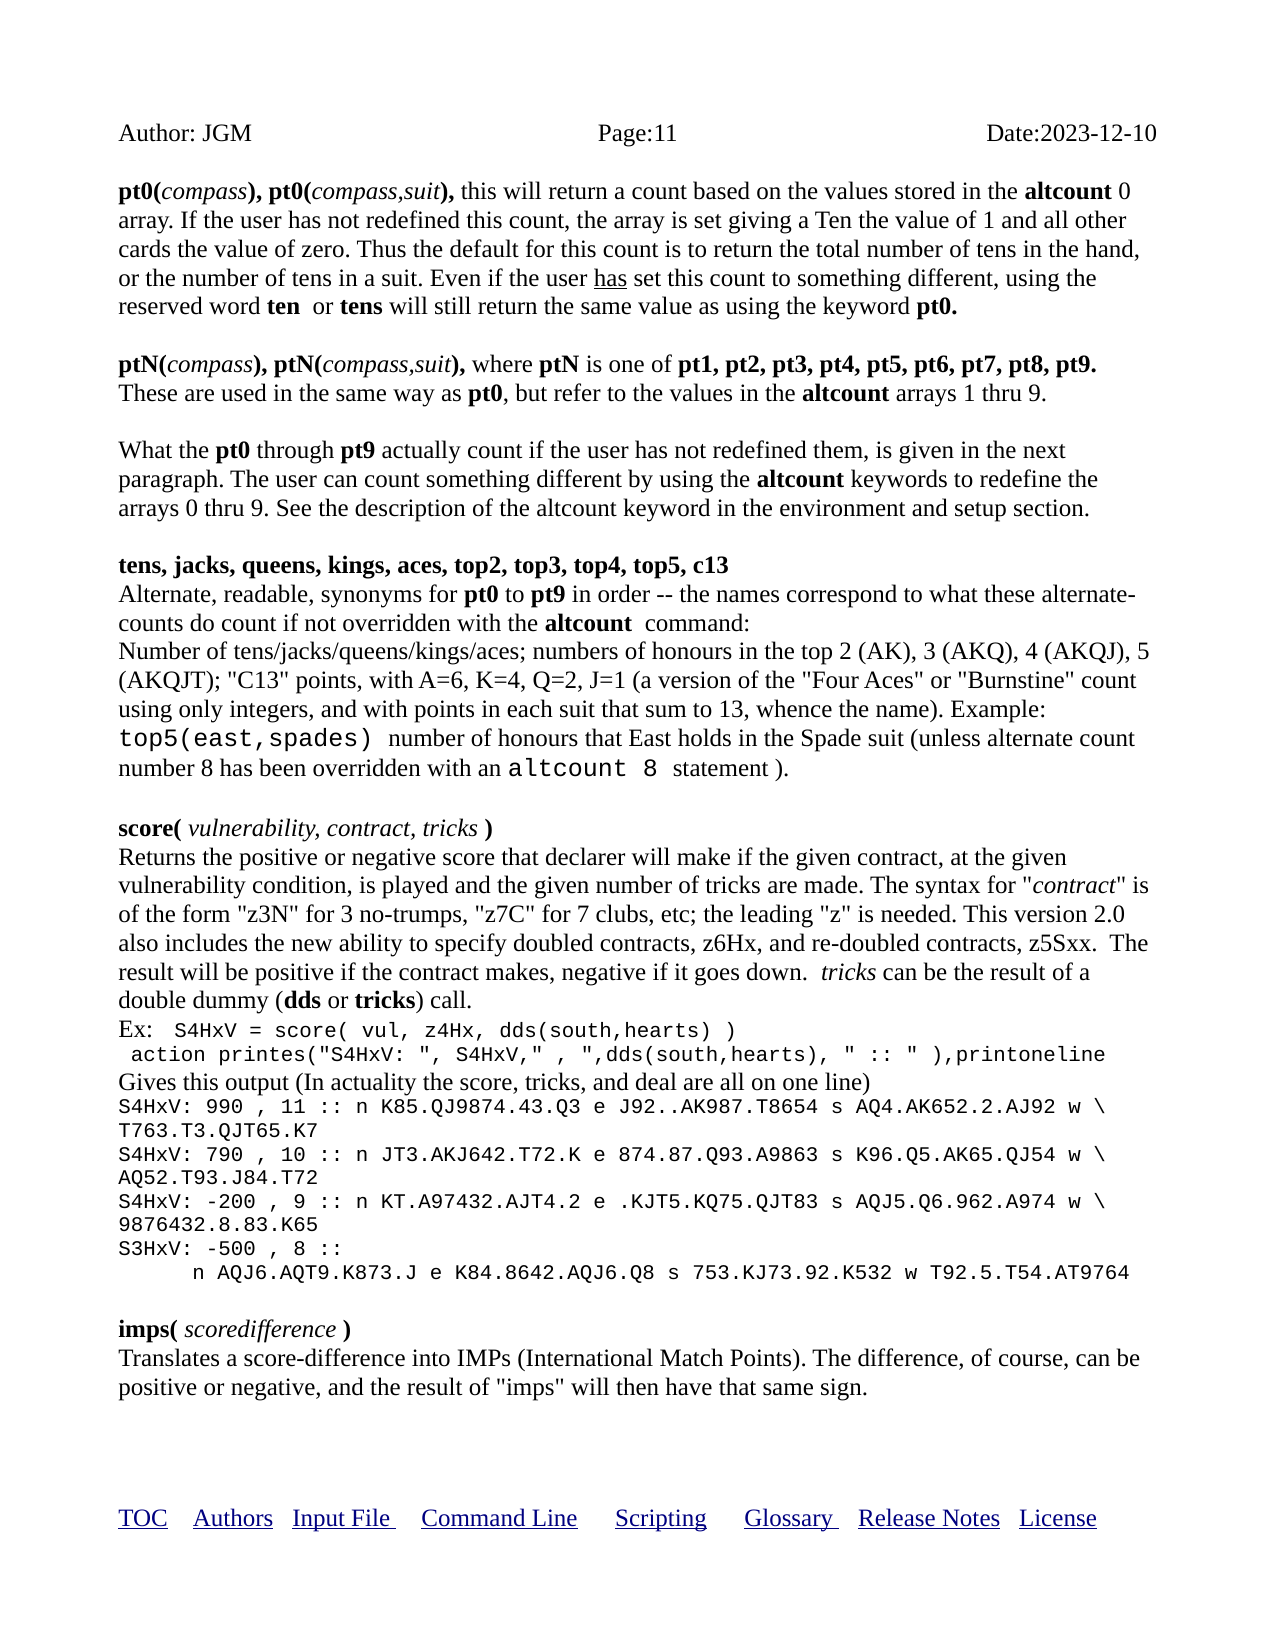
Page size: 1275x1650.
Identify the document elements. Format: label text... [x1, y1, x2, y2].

text n AQJ6.AQT9.K873.J e K84.8642.AQJ6.Q8 s 753.KJ73.92.K532 w T92.5.T54.AT9764 [118, 1262, 1157, 1285]
text tens, jacks, queens, kings, aces, top2, top3, top4, top5, c13 Alternate, readable, synonyms for pt0 to pt9 in order -- the names correspond to what these alternate-counts do count if not overridden with the altcount command: [118, 550, 1157, 636]
text S4HxV: -200 , 9 :: n KT.A97432.AJT4.2 e .KJT5.KQ75.QJT83 s AQJ5.Q6.962.A974 w \9876432.8.83.K65 [118, 1191, 1157, 1238]
text Gives this output (In actuality the score, tricks, and deal are all on one line) [118, 1067, 1157, 1096]
text imps( scoredifference ) Translates a score-difference into IMPs (International Match Points). The difference, of course, can be positive or negative, and the result of "imps" will then have that same sign. [118, 1314, 1157, 1400]
text pt0(compass), pt0(compass,suit), this will return a count based on the values stored in the altcount 0 array. If the user has not redefined this count, the array is set giving a Ten the value of 1 and all other cards the value of zero. Thus the default for this count is to return the total number of tens in the hand, or the number of tens in a suit. Even if the user has set this count to something different, using the reserved word ten or tens will still return the same value as using the keyword pt0. [118, 176, 1157, 320]
text Number of tens/jacks/queens/kings/aces; numbers of honours in the top 2 (AK), 3 (AKQ), 4 (AKQJ), 5 (AKQJT); "C13" points, with A=6, K=4, Q=2, J=1 (a version of the "Four Aces" or "Burnstine" count using only integers, and with points in each suit that sum to 13, whence the name). Example: top5(east,spades) number of honours that East holds in the Spade suit (unless alternate count number 8 has been overridden with an altcount 8 statement ). [118, 636, 1157, 784]
text S3HxV: -500 , 8 :: [118, 1238, 1157, 1262]
text S4HxV: 990 , 11 :: n K85.QJ9874.43.Q3 e J92..AK987.T8654 s AQ4.AK652.2.AJ92 w \T763.T3.QJT65.K7 [118, 1096, 1157, 1143]
text ptN(compass), ptN(compass,suit), where ptN is one of pt1, pt2, pt3, pt4, pt5, pt6, pt7, pt8, pt9. These are used in the same way as pt0, but refer to the values in the altcount arrays 1 thru 9. [118, 349, 1157, 406]
text S4HxV: 790 , 10 :: n JT3.AKJ642.T72.K e 874.87.Q93.A9863 s K96.Q5.AK65.QJ54 w \ AQ52.T93.J84.T72 [118, 1143, 1157, 1191]
text action printes("S4HxV: ", S4HxV," , ",dds(south,hearts), " :: " ),printoneline [118, 1044, 1157, 1067]
text What the pt0 through pt9 actually count if the user has not redefined them, is given in the next paragraph. The user can count something different by using the altcount keywords to redefine the arrays 0 thru 9. See the description of the altcount keyword in the environment and setup section. [118, 435, 1157, 521]
text score( vulnerability, contract, tricks ) Returns the positive or negative score that declarer will make if the given contract, at the given vulnerability condition, is played and the given number of tricks are made. The syntax for "contract" is of the form "z3N" for 3 no-trumps, "z7C" for 7 clubs, etc; the leading "z" is needed. This version 2.0 also includes the new ability to specify doubled contracts, z6Hx, and re-doubled contracts, z5Sxx. The result will be positive if the contract makes, negative if it goes down. tricks can be the result of a double dummy (dds or tricks) call. [118, 813, 1157, 1014]
text Ex: S4HxV = score( vul, z4Hx, dds(south,hearts) ) [118, 1014, 1157, 1044]
